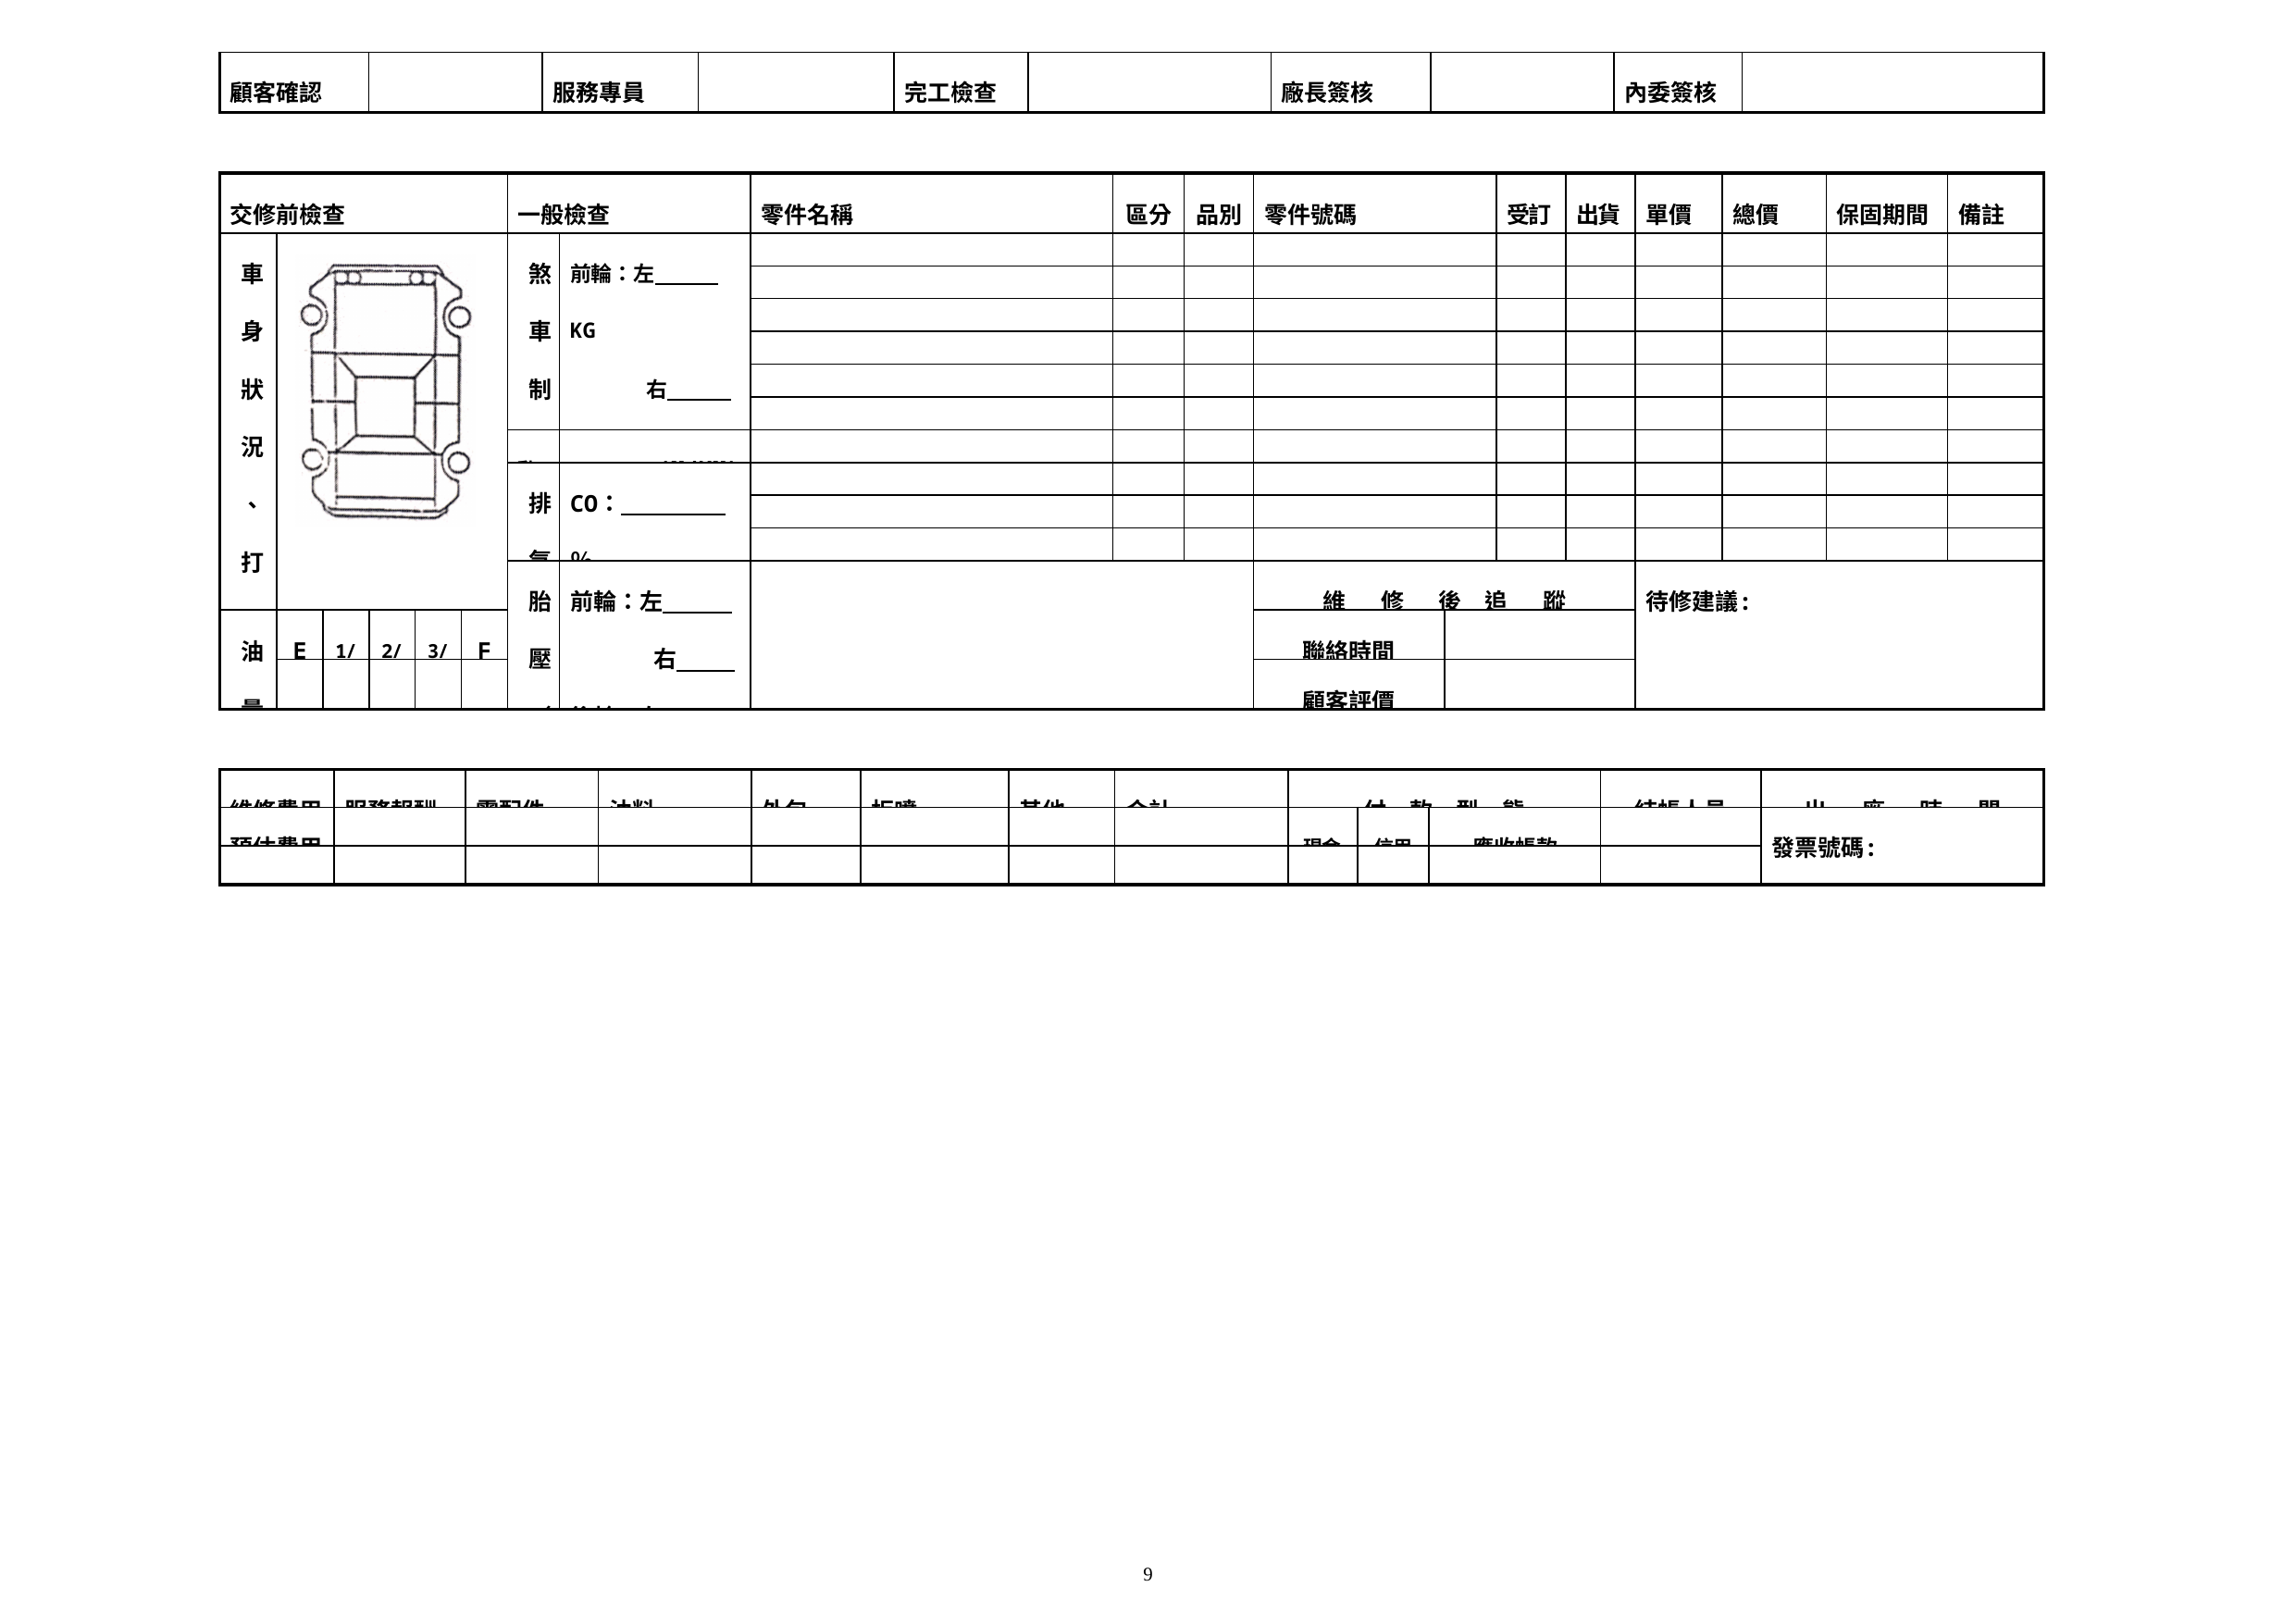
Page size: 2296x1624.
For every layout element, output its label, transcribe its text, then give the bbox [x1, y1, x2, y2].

table_cell [1567, 299, 1634, 330]
table_cell [1827, 430, 1947, 462]
table_cell [1567, 234, 1634, 265]
table_cell [1636, 299, 1721, 330]
table_cell [1497, 398, 1565, 428]
table_cell [1723, 464, 1826, 494]
table_cell [278, 660, 322, 707]
table_cell (M/KM) [560, 430, 750, 462]
table_cell [1948, 267, 2042, 298]
table_cell 廠長簽核 [1272, 53, 1430, 111]
table_cell [462, 660, 507, 707]
table_cell [1185, 464, 1253, 494]
table_cell 煞車制動力 [508, 234, 559, 428]
table_cell 現金 [1289, 808, 1357, 845]
table_cell [1446, 611, 1634, 658]
table_cell [1601, 847, 1760, 883]
table_cell [1948, 528, 2042, 560]
table_cell [751, 464, 1112, 494]
table_cell [1497, 234, 1565, 265]
table_cell [1497, 430, 1565, 462]
table_cell [1185, 430, 1253, 462]
table_cell [335, 847, 465, 883]
table_cell [751, 528, 1112, 560]
table_cell [1636, 234, 1721, 265]
table_cell [1113, 365, 1184, 396]
table_cell [1113, 528, 1184, 560]
table_header 結帳人員 [1601, 771, 1760, 807]
table_cell [751, 332, 1112, 364]
table_cell [1948, 496, 2042, 527]
table_cell [862, 847, 1008, 883]
table_cell [1254, 234, 1496, 265]
table_cell [1567, 496, 1634, 527]
table_cell 顧客確認 [221, 53, 368, 111]
table_cell (車內有無貴重物品留下) [278, 234, 507, 609]
table_cell [1497, 365, 1565, 396]
table_cell 胎壓（kg/cm2） [508, 562, 559, 707]
table_cell [1567, 267, 1634, 298]
table_cell [699, 53, 893, 111]
table_cell 1/4 [324, 611, 368, 658]
table_cell [1723, 430, 1826, 462]
table_cell [1636, 464, 1721, 494]
table_cell [1948, 365, 2042, 396]
table_cell [1948, 234, 2042, 265]
table_cell [1254, 528, 1496, 560]
table_cell [599, 808, 751, 845]
table_cell [1567, 528, 1634, 560]
table_cell 信用卡 [1359, 808, 1428, 845]
table_cell [1636, 430, 1721, 462]
table_cell [1113, 299, 1184, 330]
table_header 保固期間 [1827, 175, 1947, 232]
table_cell [324, 660, 368, 707]
table_cell [1497, 332, 1565, 364]
table_cell [466, 847, 598, 883]
table_cell 前輪：左 KG 右 KG 後輪：左 KG 右 KG手煞車： KG [560, 234, 750, 428]
table_cell [369, 53, 541, 111]
table_cell [1827, 234, 1947, 265]
table_cell [1010, 847, 1114, 883]
table_cell [1113, 430, 1184, 462]
table_cell [1115, 847, 1287, 883]
table_cell [1254, 267, 1496, 298]
table_header 零配件 [466, 771, 598, 807]
table_cell [1827, 528, 1947, 560]
table_header 受訂 [1497, 175, 1565, 232]
table_cell 完工檢查 [895, 53, 1027, 111]
table_cell 應收帳款 [1430, 808, 1600, 845]
table_cell [751, 299, 1112, 330]
table_cell [862, 808, 1008, 845]
table_cell [416, 660, 461, 707]
table_cell F [462, 611, 507, 658]
table_cell 排氣 [508, 464, 559, 560]
table_cell [1827, 398, 1947, 428]
table_cell [1254, 398, 1496, 428]
table_cell [1254, 464, 1496, 494]
table_cell [1497, 299, 1565, 330]
table_header 一般檢查 [508, 175, 750, 232]
table_cell [1723, 299, 1826, 330]
table_cell 顧客評價 [1254, 660, 1444, 707]
table_cell [1827, 332, 1947, 364]
table_cell [1497, 267, 1565, 298]
table_cell [1827, 267, 1947, 298]
table_cell [1254, 496, 1496, 527]
table_cell [1567, 464, 1634, 494]
table_header 其他 [1010, 771, 1114, 807]
table_header 出貨 [1567, 175, 1634, 232]
table_cell [1636, 398, 1721, 428]
table_cell [1185, 398, 1253, 428]
table_cell [752, 847, 860, 883]
table_cell [1827, 464, 1947, 494]
table_cell [1636, 528, 1721, 560]
table_cell [1497, 496, 1565, 527]
table_header 付 款 型 態 [1289, 771, 1600, 807]
table_header 零件號碼 [1254, 175, 1496, 232]
table_cell [1827, 496, 1947, 527]
table_header 板噴 [862, 771, 1008, 807]
table_header 區分 [1113, 175, 1184, 232]
table_cell 動滑 [508, 430, 559, 462]
table_header 總價 [1723, 175, 1826, 232]
table_cell [1567, 332, 1634, 364]
table_cell 聯絡時間 [1254, 611, 1444, 658]
table_cell [1723, 398, 1826, 428]
table_cell [1254, 365, 1496, 396]
table_cell [466, 808, 598, 845]
table_cell [1185, 365, 1253, 396]
table_cell [1254, 332, 1496, 364]
table_cell 服務專員 [543, 53, 698, 111]
table_cell [1185, 332, 1253, 364]
table_cell [1743, 53, 2042, 111]
table_cell [751, 234, 1112, 265]
table_cell [1723, 365, 1826, 396]
table_cell 前輪：左 右 後輪：左 右 備胎： [560, 562, 750, 707]
table_cell 2/4 [370, 611, 415, 658]
table_cell [1601, 808, 1760, 845]
table_cell [1636, 365, 1721, 396]
table_cell [751, 496, 1112, 527]
table_cell [1636, 496, 1721, 527]
table_cell [1567, 365, 1634, 396]
table_header 品別 [1185, 175, 1253, 232]
table_header 零件名稱 [751, 175, 1112, 232]
table_cell [1113, 332, 1184, 364]
table_cell 油量 [221, 611, 276, 707]
table_cell [1567, 398, 1634, 428]
table_cell [1185, 234, 1253, 265]
table_cell 待修建議: 顧客簽認: [1636, 562, 2042, 707]
table_cell [221, 847, 333, 883]
table_cell [1636, 267, 1721, 298]
table_cell 預估費用 [221, 808, 333, 845]
table_cell [751, 562, 1253, 707]
table_cell [1185, 267, 1253, 298]
table_cell CO： ％ HC： ppm [560, 464, 750, 560]
table_cell [1446, 660, 1634, 707]
table_cell [1723, 332, 1826, 364]
table_cell [1185, 496, 1253, 527]
table_cell [1430, 847, 1600, 883]
table_cell [1948, 299, 2042, 330]
table_cell [1289, 847, 1357, 883]
table_cell [751, 398, 1112, 428]
table_cell [751, 365, 1112, 396]
table_header 服務報酬 [335, 771, 465, 807]
table_cell [751, 430, 1112, 462]
table_cell [599, 847, 751, 883]
table_header 出 廠 時 間 [1762, 771, 2042, 807]
table_cell 發票號碼: 月 日 時 分 [1762, 808, 2042, 883]
table_cell [751, 267, 1112, 298]
table_cell E [278, 611, 322, 658]
table_cell 維 修 後 追 蹤 [1254, 562, 1634, 609]
table_cell [1254, 430, 1496, 462]
table_cell [1113, 234, 1184, 265]
table_header 外包 [752, 771, 860, 807]
table_cell 車身狀況、打、表受損 [221, 234, 276, 609]
table_header 合計 [1115, 771, 1287, 807]
table_cell [1185, 299, 1253, 330]
table_header 交修前檢查 [221, 175, 507, 232]
table_cell 內委簽核 [1615, 53, 1742, 111]
table_cell 3/4 [416, 611, 461, 658]
table_cell [1359, 847, 1428, 883]
table_cell [1113, 464, 1184, 494]
table_cell [1723, 528, 1826, 560]
table_header 維修費用 [221, 771, 333, 807]
table_cell [1113, 267, 1184, 298]
table_cell [1432, 53, 1613, 111]
table_cell [1636, 332, 1721, 364]
table_cell [1497, 528, 1565, 560]
table_cell [1113, 398, 1184, 428]
table_cell [1010, 808, 1114, 845]
table_cell [752, 808, 860, 845]
table_cell [1723, 234, 1826, 265]
table_cell [1113, 496, 1184, 527]
table_cell [370, 660, 415, 707]
table_cell [1948, 398, 2042, 428]
table_cell [335, 808, 465, 845]
table_header 備註 [1948, 175, 2042, 232]
table_cell [1948, 332, 2042, 364]
table_cell [1497, 464, 1565, 494]
table_cell [1723, 496, 1826, 527]
table_cell [1567, 430, 1634, 462]
table_cell [1948, 430, 2042, 462]
table_cell [1723, 267, 1826, 298]
table_cell [1827, 365, 1947, 396]
table_cell [1827, 299, 1947, 330]
table_cell [1948, 464, 2042, 494]
table_cell [1029, 53, 1271, 111]
table_cell [1185, 528, 1253, 560]
table_header 單價 [1636, 175, 1721, 232]
table_cell [1115, 808, 1287, 845]
table_header 油料 [599, 771, 751, 807]
table_cell [1254, 299, 1496, 330]
